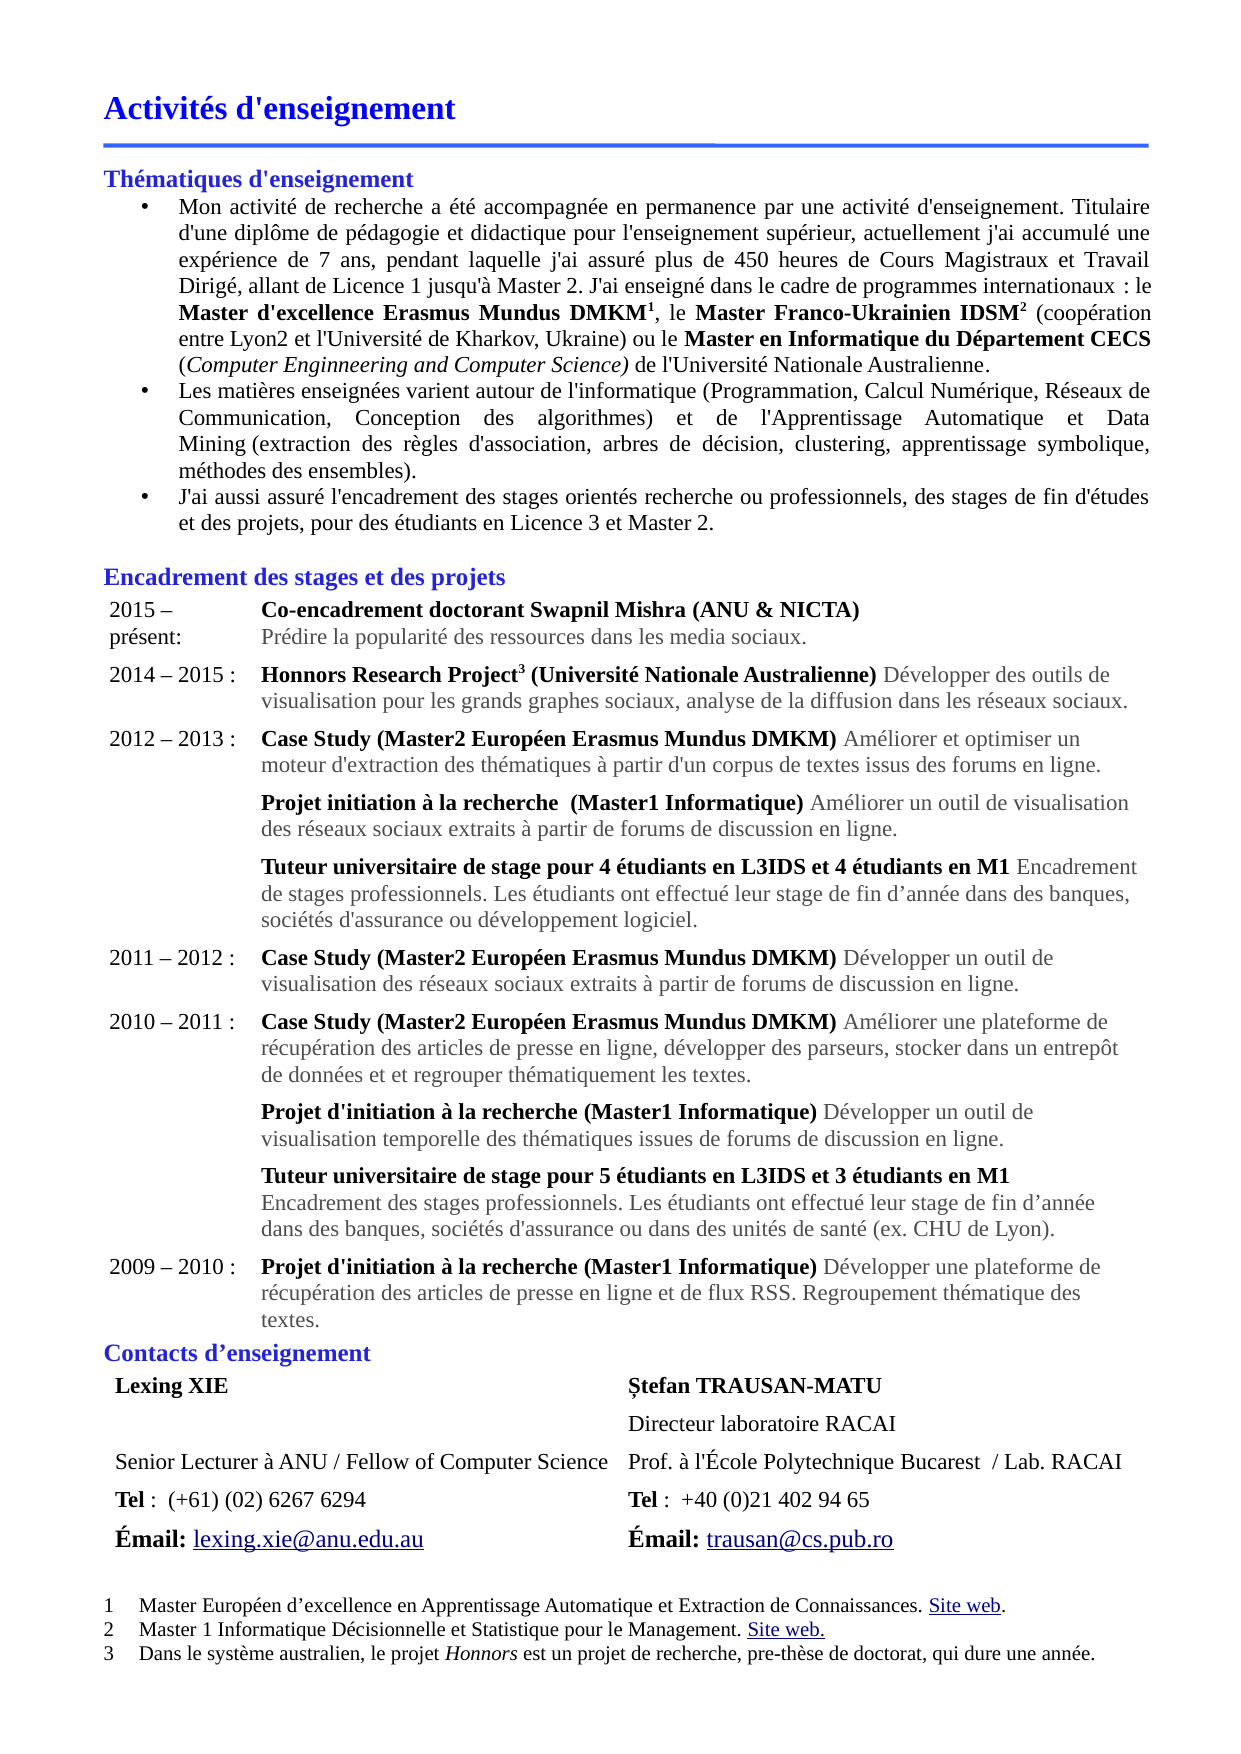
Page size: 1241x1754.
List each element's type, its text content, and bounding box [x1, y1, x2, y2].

table_cell Émail: trausan@cs.pub.ro [622, 1518, 1149, 1564]
table_cell Projet initiation à la recherche (Master1 Informatique) Améliorer un outil de visualisation des réseaux sociaux extraits à partir de forums de discussion en ligne. [255, 783, 1149, 847]
text Thématiques d'enseignement [103, 164, 1152, 193]
table_cell 2012 – 2013 : [103, 719, 255, 938]
table_cell Projet d'initiation à la recherche (Master1 Informatique) Développer un outil de visualisation temporelle des thématiques issues de forums de discussion en ligne. [255, 1093, 1149, 1157]
text Encadrement des stages et des projets [103, 562, 1152, 591]
list Master 1 Informatique Décisionnelle et Statistique pour le Management. Site web. [103, 1617, 1152, 1641]
table_cell 2009 – 2010 : [103, 1248, 255, 1338]
table_cell Directeur laboratoire RACAI [622, 1405, 1149, 1442]
list J'ai aussi assuré l'encadrement des stages orientés recherche ou professionnels, des stages de fin d'études et des projets, pour des étudiants en Licence 3 et Master 2. [141, 483, 1152, 536]
table_cell Case Study (Master2 Européen Erasmus Mundus DMKM) Améliorer une plateforme de récupération des articles de presse en ligne, développer des parseurs, stocker dans un entrepôt de données et et regrouper thématiquement les textes. [255, 1002, 1149, 1093]
table_cell 2010 – 2011 : [103, 1002, 255, 1247]
list Master Européen d’excellence en Apprentissage Automatique et Extraction de Connaissances. Site web. [103, 1593, 1152, 1617]
table_cell Case Study (Master2 Européen Erasmus Mundus DMKM) Développer un outil de visualisation des réseaux sociaux extraits à partir de forums de discussion en ligne. [255, 938, 1149, 1002]
table_cell 2014 – 2015 : [103, 655, 255, 719]
table_cell Projet d'initiation à la recherche (Master1 Informatique) Développer une plateforme de récupération des articles de presse en ligne et de flux RSS. Regroupement thématique des textes. [255, 1248, 1149, 1338]
table_header Co-encadrement doctorant Swapnil Mishra (ANU & NICTA) Prédire la popularité des ressources dans les media sociaux. [255, 591, 1149, 655]
list Mon activité de recherche a été accompagnée en permanence par une activité d'enseignement. Titulaire d'une diplôme de pédagogie et didactique pour l'enseignement supérieur, actuellement j'ai accumulé une expérience de 7 ans, pendant laquelle j'ai assuré plus de 450 heures de Cours Magistraux et Travail Dirigé, allant de Licence 1 jusqu'à Master 2. J'ai enseigné dans le cadre de programmes internationaux : le Master d'excellence Erasmus Mundus DMKM, le Master Franco-Ukrainien IDSM (coopération entre Lyon2 et l'Université de Kharkov, Ukraine) ou le Master en Informatique du Département CECS (Computer Enginneering and Computer Science) de l'Université Nationale Australienne. [141, 193, 1152, 378]
table_cell Tel : +40 (0)21 402 94 65 [622, 1480, 1149, 1518]
table_cell Tel : (+61) (02) 6267 6294 [109, 1480, 622, 1518]
table_cell Tuteur universitaire de stage pour 4 étudiants en L3IDS et 4 étudiants en M1 Encadrement de stages professionnels. Les étudiants ont effectué leur stage de fin d’année dans des banques, sociétés d'assurance ou développement logiciel. [255, 848, 1149, 938]
table_header 2015 – présent: [103, 591, 255, 655]
table_cell Honnors Research Project (Université Nationale Australienne) Développer des outils de visualisation pour les grands graphes sociaux, analyse de la diffusion dans les réseaux sociaux. [255, 655, 1149, 719]
subtitle Activités d'enseignement [103, 88, 1152, 127]
table_cell Prof. à l'École Polytechnique Bucarest / Lab. RACAI [622, 1442, 1149, 1480]
table_cell [109, 1405, 622, 1442]
table_cell Senior Lecturer à ANU / Fellow of Computer Science [109, 1442, 622, 1480]
list Les matières enseignées varient autour de l'informatique (Programmation, Calcul Numérique, Réseaux de Communication, Conception des algorithmes) et de l'Apprentissage Automatique et Data Mining (extraction des règles d'association, arbres de décision, clustering, apprentissage symbolique, méthodes des ensembles). [141, 378, 1152, 483]
table_header Lexing XIE [109, 1367, 622, 1404]
table_cell Émail: lexing.xie@anu.edu.au [109, 1518, 622, 1564]
table_cell 2011 – 2012 : [103, 938, 255, 1002]
table_header Ștefan TRAUSAN-MATU [622, 1367, 1149, 1404]
table_cell Case Study (Master2 Européen Erasmus Mundus DMKM) Améliorer et optimiser un moteur d'extraction des thématiques à partir d'un corpus de textes issus des forums en ligne. [255, 719, 1149, 783]
table_cell Tuteur universitaire de stage pour 5 étudiants en L3IDS et 3 étudiants en M1 Encadrement des stages professionnels. Les étudiants ont effectué leur stage de fin d’année dans des banques, sociétés d'assurance ou dans des unités de santé (ex. CHU de Lyon). [255, 1157, 1149, 1247]
text Contacts d’enseignement [103, 1338, 1152, 1367]
